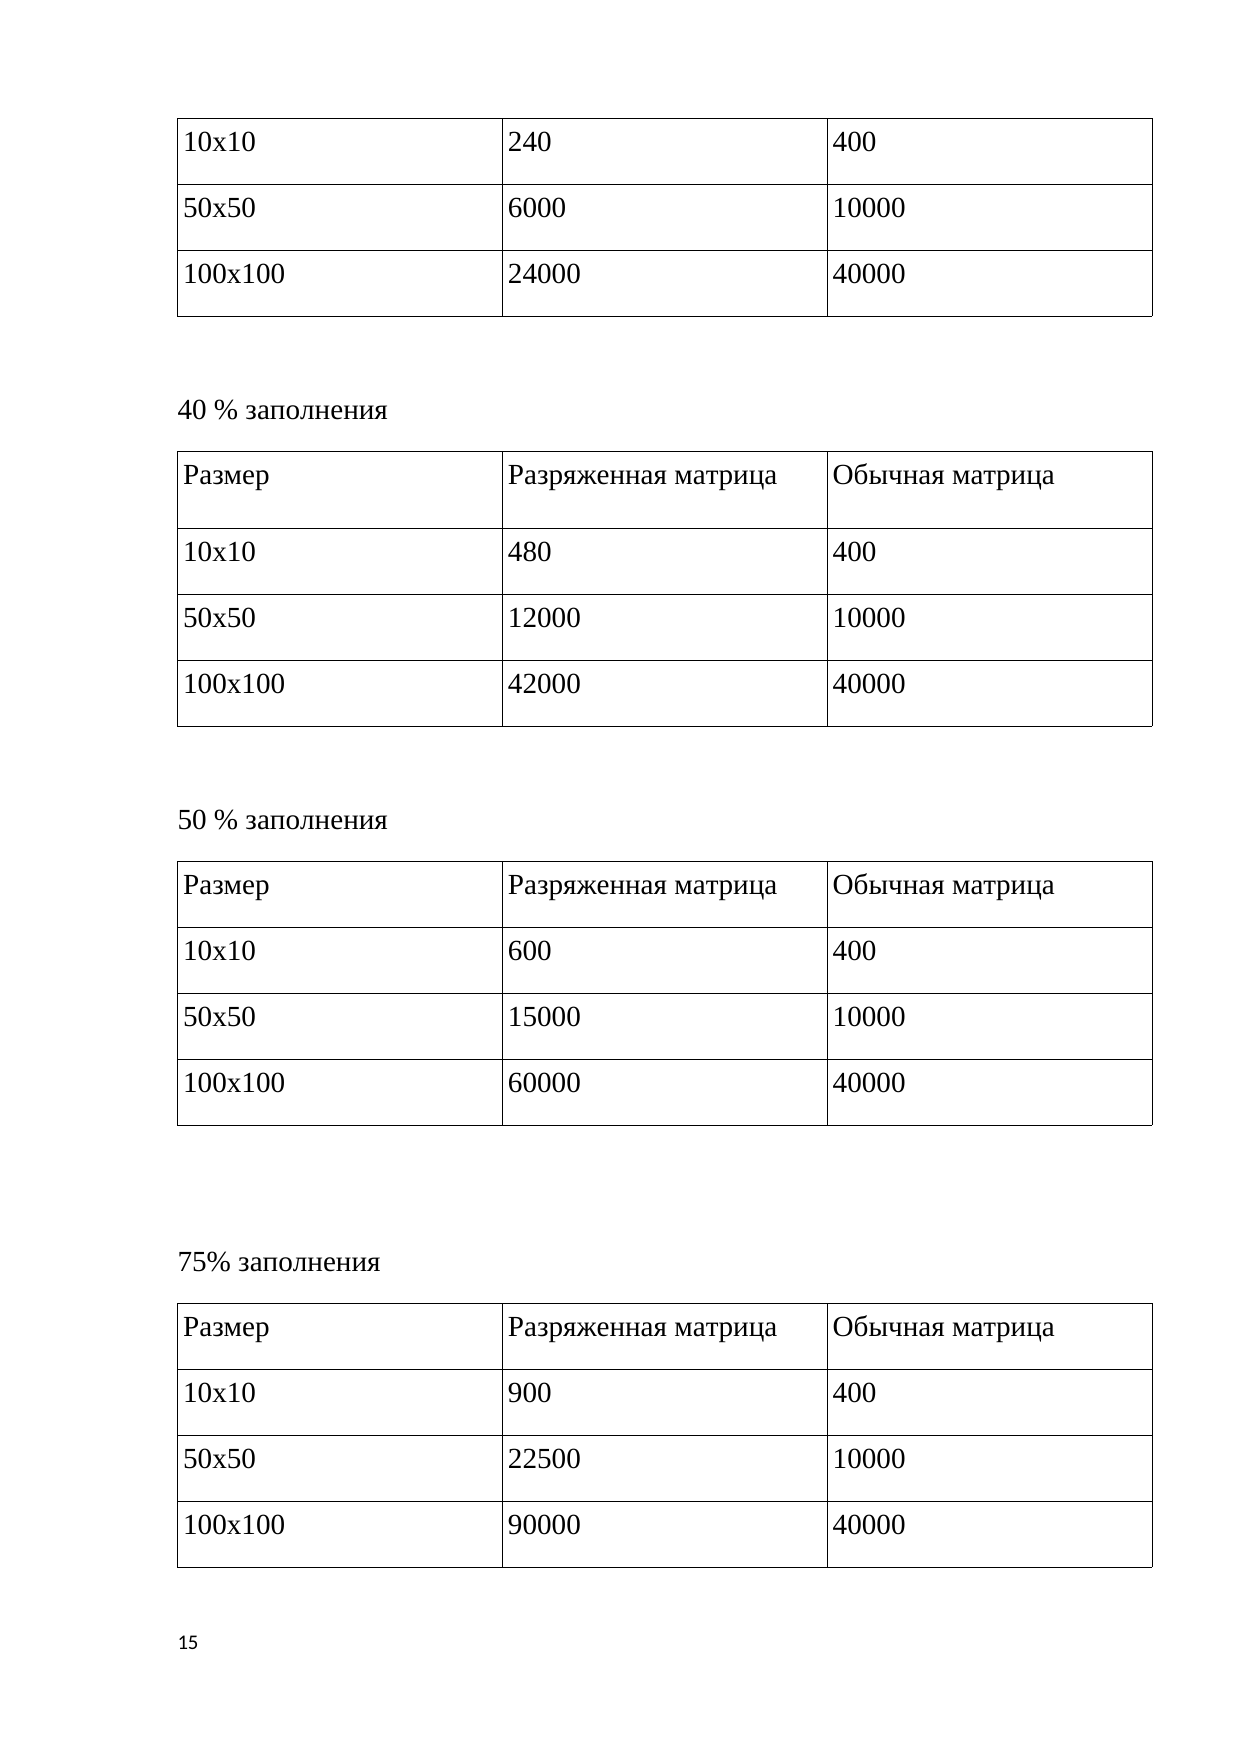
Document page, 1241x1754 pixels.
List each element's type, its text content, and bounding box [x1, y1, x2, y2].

table_cell 10x10 [178, 529, 502, 594]
table_header Размер [178, 452, 502, 528]
table_cell 90000 [503, 1502, 827, 1567]
table_cell 15000 [503, 994, 827, 1059]
table_header Обычная матрица [828, 452, 1152, 528]
table_cell 50x50 [178, 1436, 502, 1501]
table_cell 50x50 [178, 185, 502, 250]
table_cell 100x100 [178, 661, 502, 726]
table_cell 22500 [503, 1436, 827, 1501]
table_header Разряженная матрица [503, 1304, 827, 1369]
table_cell 40000 [828, 251, 1152, 316]
table_cell 24000 [503, 251, 827, 316]
table_cell 10000 [828, 185, 1152, 250]
table_cell 50x50 [178, 595, 502, 660]
table_cell 60000 [503, 1060, 827, 1125]
table_cell 42000 [503, 661, 827, 726]
table_cell 10000 [828, 1436, 1152, 1501]
table_header Обычная матрица [828, 1304, 1152, 1369]
table_header Разряженная матрица [503, 862, 827, 927]
table_cell 40000 [828, 1060, 1152, 1125]
table_cell 50x50 [178, 994, 502, 1059]
table_cell 40000 [828, 661, 1152, 726]
table_cell 600 [503, 928, 827, 993]
text 75% заполнения [177, 1244, 1152, 1277]
table_header Обычная матрица [828, 862, 1152, 927]
table_cell 400 [828, 529, 1152, 594]
table_header Размер [178, 862, 502, 927]
table_cell 240 [503, 119, 827, 184]
table_cell 12000 [503, 595, 827, 660]
table_cell 400 [828, 1370, 1152, 1435]
text 40 % заполнения [177, 392, 1152, 426]
table_cell 480 [503, 529, 827, 594]
table_cell 6000 [503, 185, 827, 250]
table_cell 100x100 [178, 1060, 502, 1125]
table_cell 10x10 [178, 119, 502, 184]
table_cell 40000 [828, 1502, 1152, 1567]
table_cell 100x100 [178, 1502, 502, 1567]
table_cell 400 [828, 928, 1152, 993]
table_cell 10000 [828, 994, 1152, 1059]
text 50 % заполнения [177, 802, 1152, 835]
table_cell 400 [828, 119, 1152, 184]
table_header Размер [178, 1304, 502, 1369]
table_cell 10x10 [178, 1370, 502, 1435]
table_cell 10000 [828, 595, 1152, 660]
table_cell 900 [503, 1370, 827, 1435]
table_cell 100x100 [178, 251, 502, 316]
table_header Разряженная матрица [503, 452, 827, 528]
table_cell 10x10 [178, 928, 502, 993]
